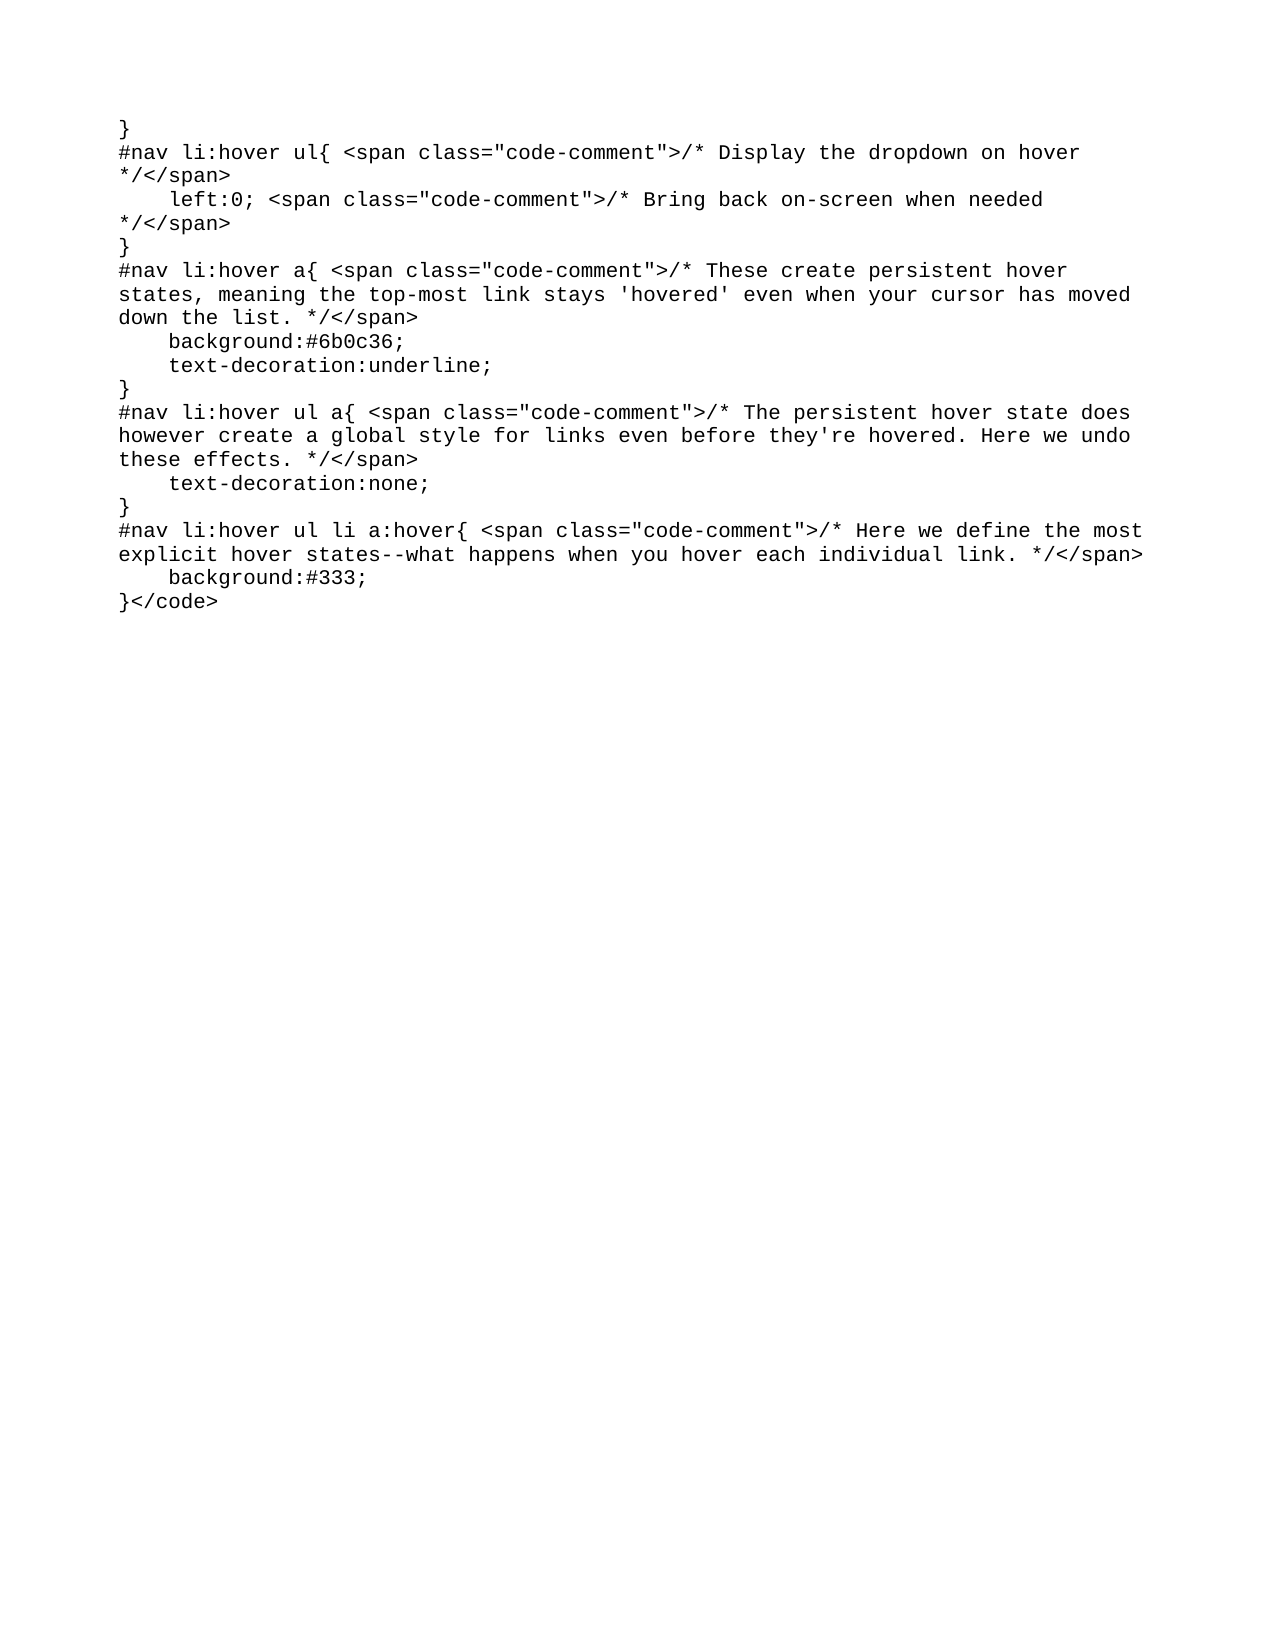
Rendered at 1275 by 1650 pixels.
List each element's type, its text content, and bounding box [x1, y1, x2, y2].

text }</code> [118, 591, 1157, 615]
text background:#6b0c36; [118, 331, 1157, 354]
text #nav li:hover a{ <span class="code-comment">/* These create persistent hover states, meaning the top-most link stays 'hovered' even when your cursor has moved down the list. */</span> [118, 260, 1157, 331]
text #nav li:hover ul li a:hover{ <span class="code-comment">/* Here we define the most explicit hover states--what happens when you hover each individual link. */</span> [118, 520, 1157, 567]
text text-decoration:underline; [118, 354, 1157, 378]
text background:#333; [118, 567, 1157, 591]
text #nav li:hover ul{ <span class="code-comment">/* Display the dropdown on hover */</span> [118, 142, 1157, 189]
text } [118, 236, 1157, 260]
text } [118, 118, 1157, 142]
text } [118, 496, 1157, 520]
text text-decoration:none; [118, 473, 1157, 496]
text #nav li:hover ul a{ <span class="code-comment">/* The persistent hover state does however create a global style for links even before they're hovered. Here we undo these effects. */</span> [118, 402, 1157, 473]
text } [118, 378, 1157, 402]
text left:0; <span class="code-comment">/* Bring back on-screen when needed */</span> [118, 189, 1157, 236]
